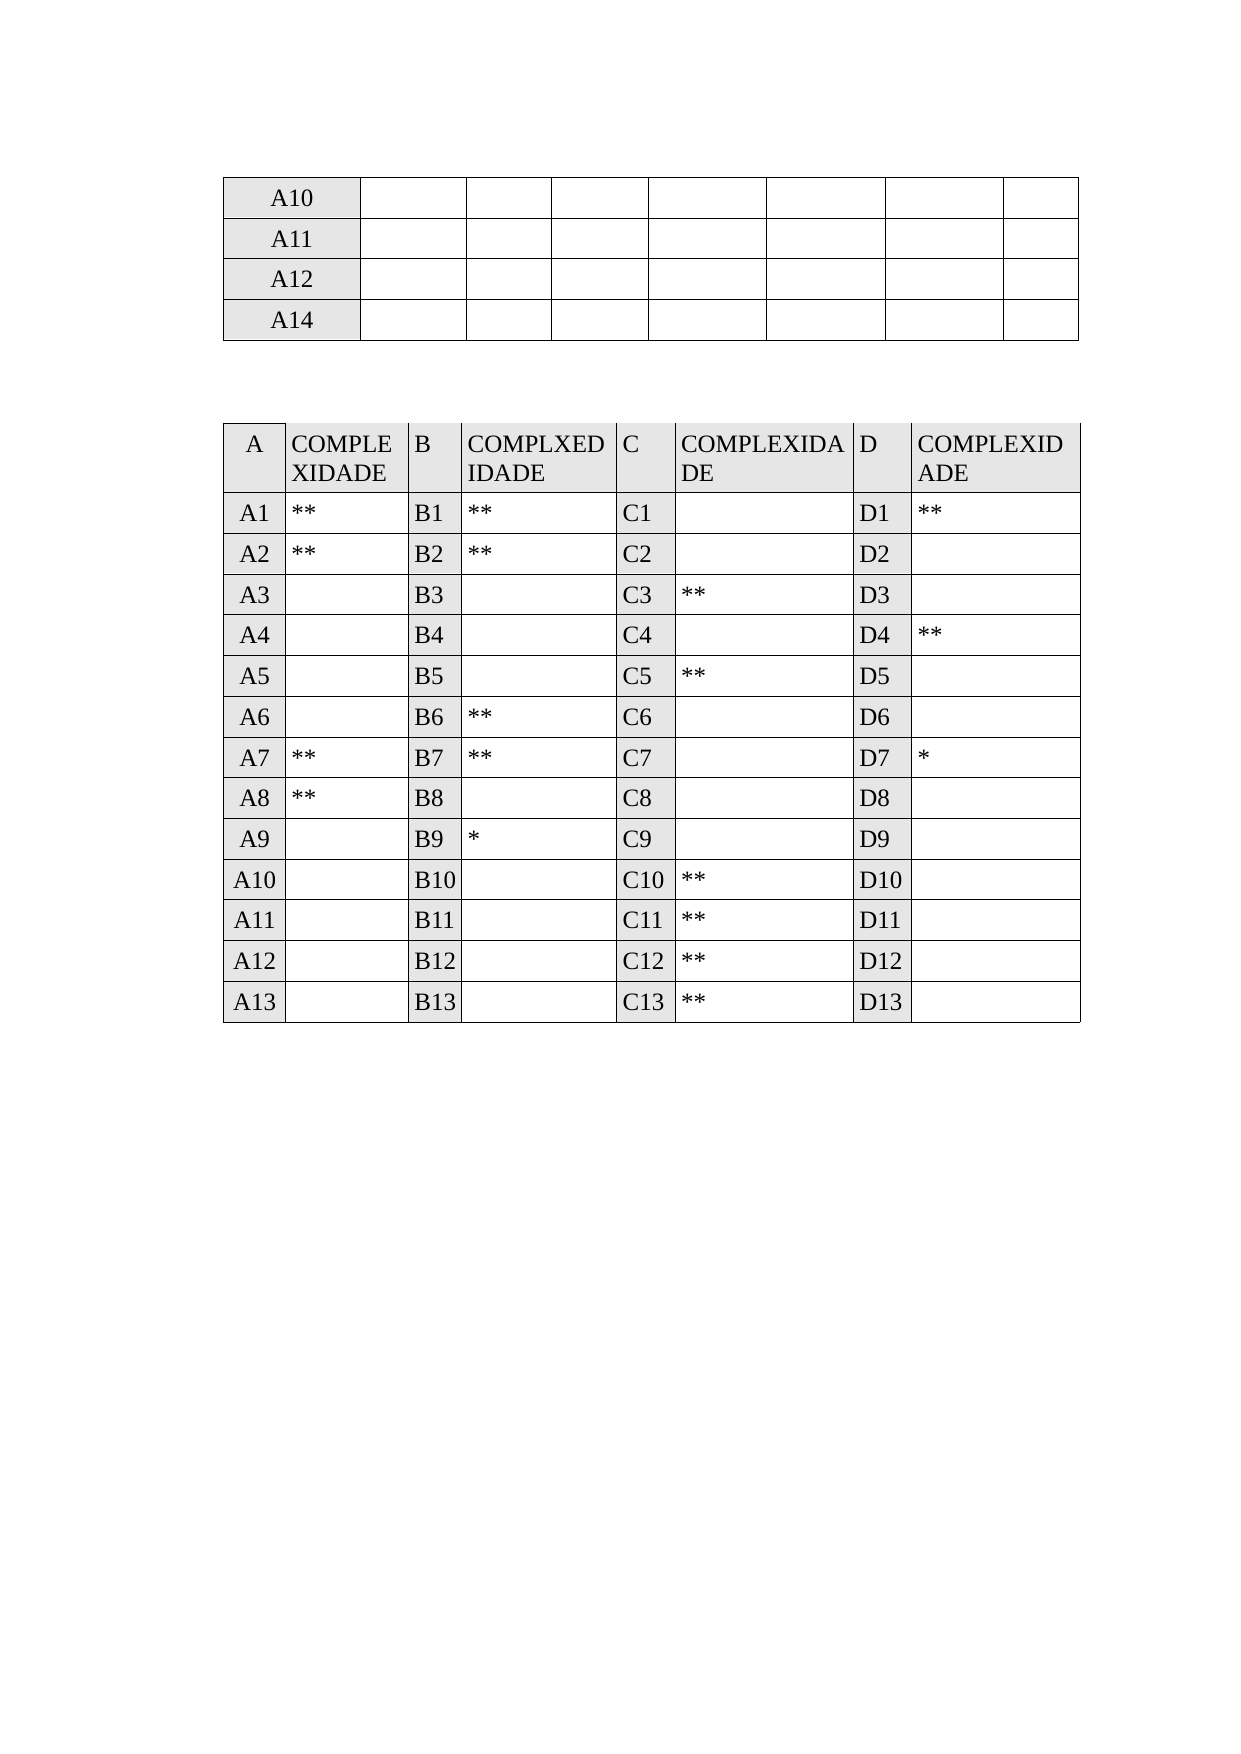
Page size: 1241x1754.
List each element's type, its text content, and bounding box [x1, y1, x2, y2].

table_cell B2 [409, 534, 461, 573]
table_cell C6 [617, 697, 675, 736]
table_cell [649, 300, 766, 339]
table_cell [649, 219, 766, 258]
table_cell B9 [409, 819, 461, 859]
table_cell [767, 300, 885, 339]
table_cell [286, 819, 408, 859]
table_cell [361, 259, 466, 299]
table_cell [912, 534, 1080, 573]
table_cell [676, 738, 853, 777]
table_cell B12 [409, 941, 461, 981]
table_cell D2 [854, 534, 911, 573]
table_cell C9 [617, 819, 675, 859]
table_cell ** [676, 982, 853, 1022]
table_cell B11 [409, 900, 461, 940]
table_cell [912, 900, 1080, 940]
table_header COMPLEXIDADE [676, 423, 853, 492]
table_cell [767, 178, 885, 217]
table_header A [224, 424, 285, 492]
table_cell [912, 697, 1080, 736]
table_cell A13 [224, 982, 285, 1022]
table_cell D7 [854, 738, 911, 777]
table_cell B1 [409, 493, 461, 533]
table_cell A4 [224, 615, 285, 655]
table_cell [767, 219, 885, 258]
table_cell [649, 259, 766, 299]
table_cell C5 [617, 656, 675, 696]
table_cell B6 [409, 697, 461, 736]
table_cell C11 [617, 900, 675, 940]
table_cell [676, 778, 853, 818]
table_cell C1 [617, 493, 675, 533]
table_cell * [912, 738, 1080, 777]
table_cell [1004, 219, 1078, 258]
table_cell A7 [224, 738, 285, 777]
table_cell [462, 575, 616, 614]
table_cell [462, 778, 616, 818]
table_cell [1004, 300, 1078, 339]
table_cell A11 [224, 900, 285, 940]
table_cell [912, 819, 1080, 859]
table_cell D4 [854, 615, 911, 655]
table_cell [467, 259, 551, 299]
table_cell [462, 860, 616, 899]
table_cell A10 [224, 178, 360, 217]
table_cell [676, 819, 853, 859]
table_cell D11 [854, 900, 911, 940]
table_cell B8 [409, 778, 461, 818]
table_cell D3 [854, 575, 911, 614]
table_cell A2 [224, 534, 285, 573]
table_cell [912, 860, 1080, 899]
table_cell A8 [224, 778, 285, 818]
table_cell D6 [854, 697, 911, 736]
table_cell [1004, 178, 1078, 217]
table_cell C8 [617, 778, 675, 818]
table_cell [462, 941, 616, 981]
table_cell [676, 615, 853, 655]
table_cell [467, 300, 551, 339]
table_cell ** [676, 900, 853, 940]
table_cell [676, 493, 853, 533]
table_cell [886, 219, 1003, 258]
table_cell [552, 219, 648, 258]
table_cell [462, 900, 616, 940]
table_cell [552, 259, 648, 299]
table_header B [409, 423, 461, 492]
table_cell C4 [617, 615, 675, 655]
table_cell D9 [854, 819, 911, 859]
table_cell [676, 697, 853, 736]
table_cell B3 [409, 575, 461, 614]
table_cell [286, 982, 408, 1022]
table_header COMPLEXIDADE [286, 423, 408, 492]
table_cell C3 [617, 575, 675, 614]
table_cell C2 [617, 534, 675, 573]
table_cell ** [676, 941, 853, 981]
table_cell [912, 575, 1080, 614]
table_cell C10 [617, 860, 675, 899]
table_cell A3 [224, 575, 285, 614]
table_cell A12 [224, 941, 285, 981]
table_cell [462, 615, 616, 655]
table_cell ** [286, 534, 408, 573]
table_cell C13 [617, 982, 675, 1022]
table_cell ** [676, 656, 853, 696]
table_cell A12 [224, 259, 360, 299]
table_cell ** [286, 738, 408, 777]
table_cell C7 [617, 738, 675, 777]
table_cell [467, 219, 551, 258]
table_cell ** [912, 615, 1080, 655]
table_cell ** [676, 860, 853, 899]
table_cell ** [676, 575, 853, 614]
table_cell A11 [224, 219, 360, 258]
table_cell [286, 697, 408, 736]
table_cell ** [912, 493, 1080, 533]
table_cell A9 [224, 819, 285, 859]
table_cell A1 [224, 493, 285, 533]
table_cell [886, 178, 1003, 217]
table_header COMPLEXIDADE [912, 423, 1080, 492]
table_cell [286, 900, 408, 940]
table_cell D12 [854, 941, 911, 981]
table_cell B5 [409, 656, 461, 696]
table_cell [912, 656, 1080, 696]
table_cell A6 [224, 697, 285, 736]
table_cell * [462, 819, 616, 859]
table_cell [467, 178, 551, 217]
table_cell [462, 982, 616, 1022]
table_cell [676, 534, 853, 573]
table_cell [912, 778, 1080, 818]
table_cell D5 [854, 656, 911, 696]
table_cell [649, 178, 766, 217]
table_cell ** [462, 534, 616, 573]
table_cell [767, 259, 885, 299]
table_cell ** [286, 493, 408, 533]
table_cell B7 [409, 738, 461, 777]
table_cell D8 [854, 778, 911, 818]
table_cell ** [462, 493, 616, 533]
table_cell [361, 178, 466, 217]
table_cell A5 [224, 656, 285, 696]
table_cell [286, 575, 408, 614]
table_header D [854, 423, 911, 492]
table_cell [912, 982, 1080, 1022]
table_cell ** [462, 697, 616, 736]
table_cell A14 [224, 300, 360, 339]
table_cell [361, 219, 466, 258]
table_cell [886, 300, 1003, 339]
table_cell ** [462, 738, 616, 777]
table_cell [1004, 259, 1078, 299]
table_cell D10 [854, 860, 911, 899]
table_cell [286, 860, 408, 899]
table_cell [552, 178, 648, 217]
table_cell [286, 941, 408, 981]
table_cell B13 [409, 982, 461, 1022]
table_cell [912, 941, 1080, 981]
table_cell ** [286, 778, 408, 818]
table_cell B10 [409, 860, 461, 899]
table_cell [552, 300, 648, 339]
table_cell D1 [854, 493, 911, 533]
table_header COMPLXEDIDADE [462, 423, 616, 492]
table_cell [286, 615, 408, 655]
table_cell B4 [409, 615, 461, 655]
table_cell [462, 656, 616, 696]
table_cell D13 [854, 982, 911, 1022]
table_cell C12 [617, 941, 675, 981]
table_cell A10 [224, 860, 285, 899]
table_header C [617, 423, 675, 492]
table_cell [361, 300, 466, 339]
table_cell [286, 656, 408, 696]
table_cell [886, 259, 1003, 299]
